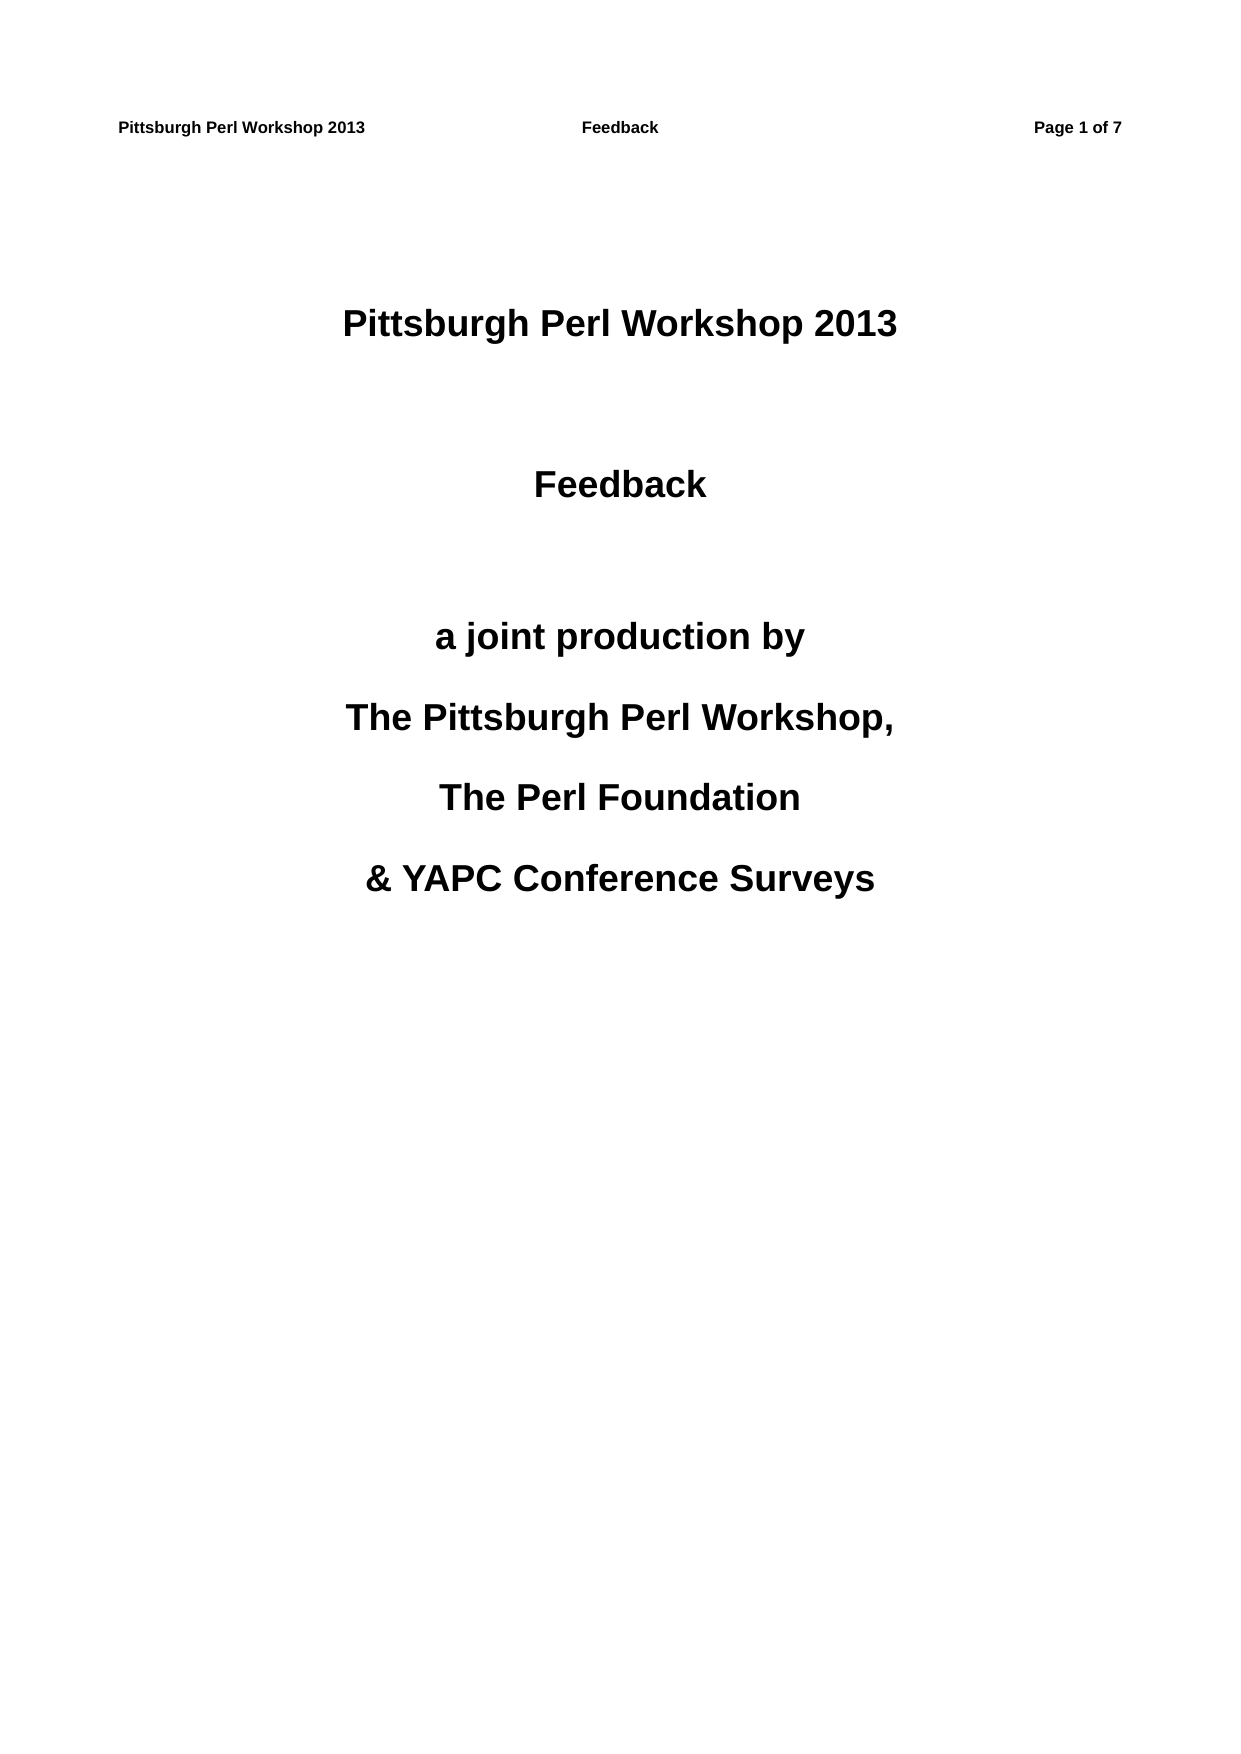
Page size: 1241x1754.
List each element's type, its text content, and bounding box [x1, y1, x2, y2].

title Pittsburgh Perl Workshop 2013 [118, 301, 1122, 344]
title Feedback [118, 462, 1122, 506]
title The Perl Foundation [118, 775, 1122, 818]
title a joint production by [118, 614, 1122, 657]
title & YAPC Conference Surveys [118, 856, 1122, 899]
title The Pittsburgh Perl Workshop, [118, 695, 1122, 738]
